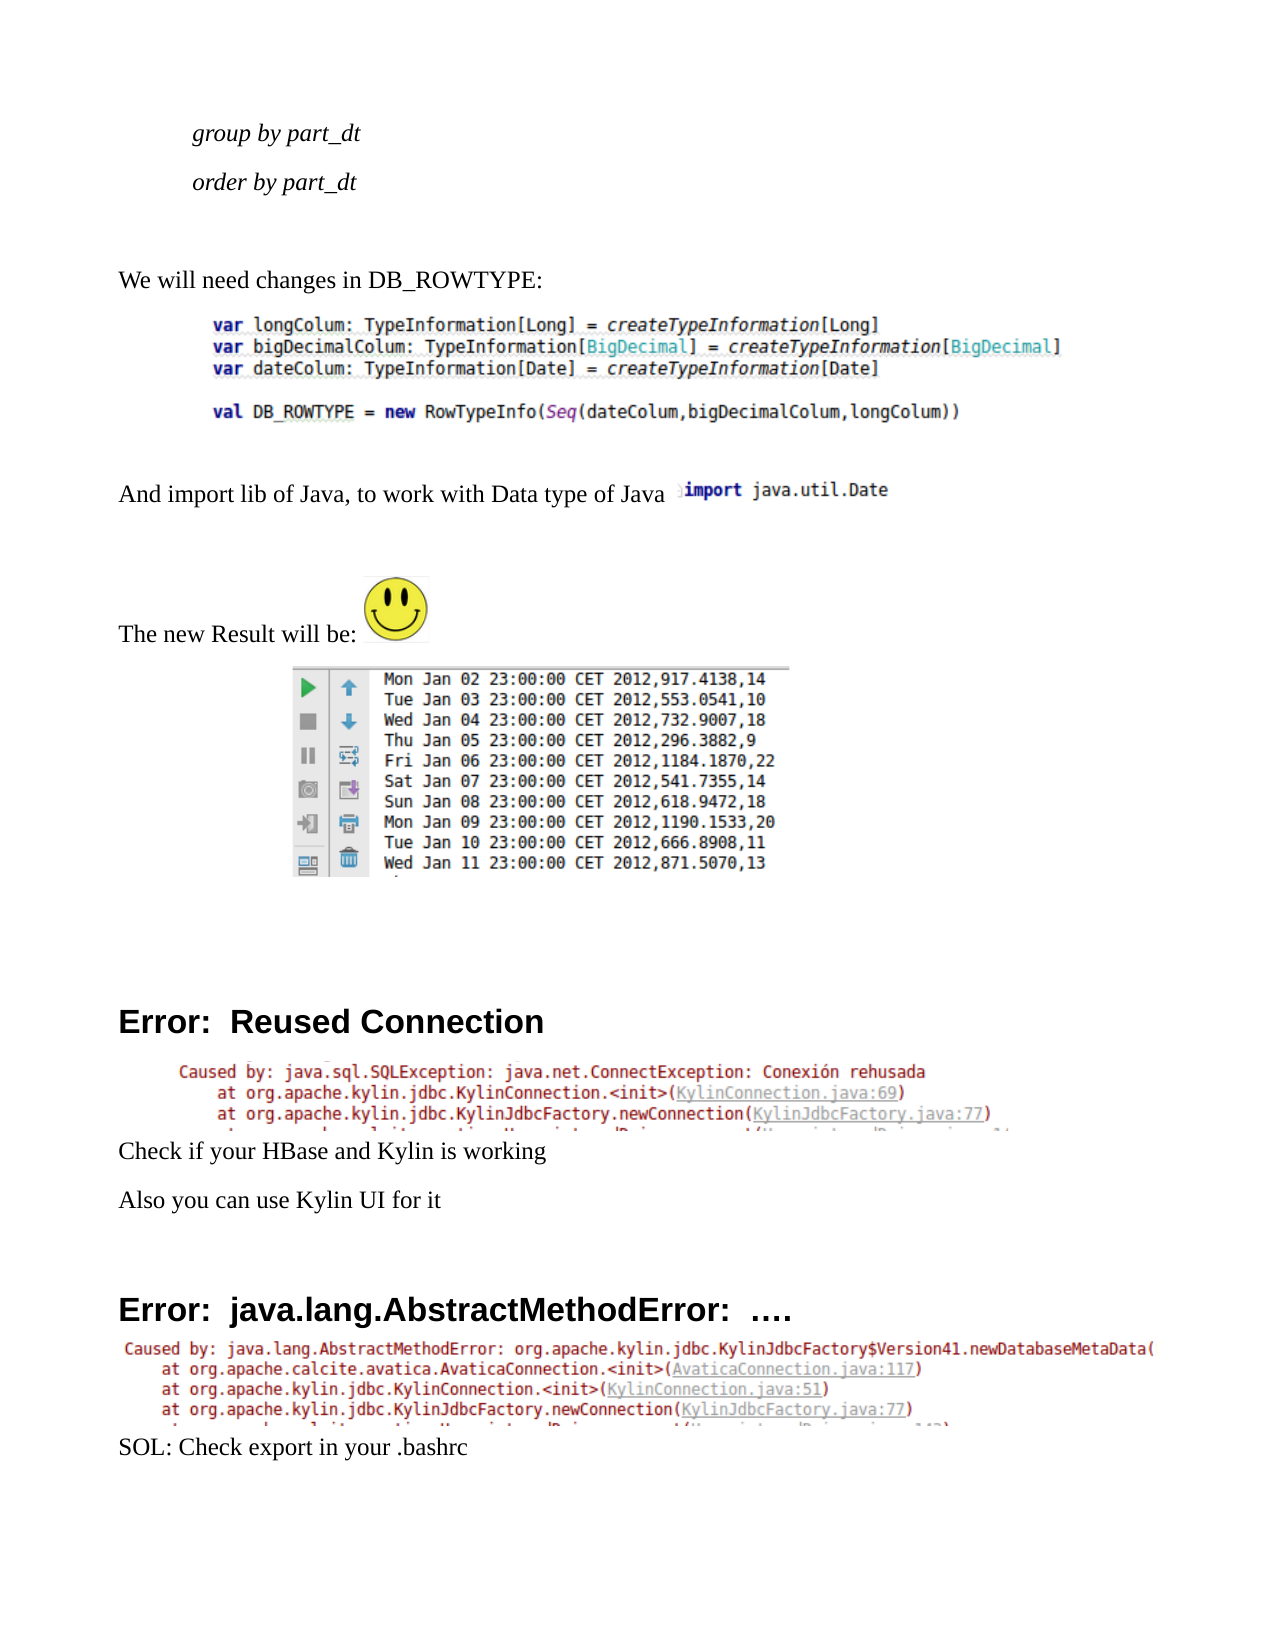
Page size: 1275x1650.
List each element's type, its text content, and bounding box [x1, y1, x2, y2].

text order by part_dt [192, 167, 1157, 196]
text group by part_dt [192, 118, 1157, 147]
text The new Result will be: [118, 577, 1157, 648]
picture [176, 1061, 1009, 1131]
picture [677, 480, 902, 502]
text And import lib of Java, to work with Data type of Java [118, 479, 1157, 507]
text Also you can use Kylin UI for it [118, 1185, 1157, 1249]
text We will need changes in DB_ROWTYPE: [118, 265, 1157, 294]
picture [363, 576, 430, 643]
subtitle Error: java.lang.AbstractMethodError: …. [118, 1290, 1157, 1328]
picture [292, 666, 790, 877]
text SOL: Check export in your .bashrc [118, 1426, 1157, 1460]
subtitle Error: Reused Connection [118, 1002, 1157, 1040]
text Check if your HBase and Kylin is working [118, 1053, 1157, 1165]
picture [118, 1341, 1157, 1426]
picture [210, 314, 1065, 424]
